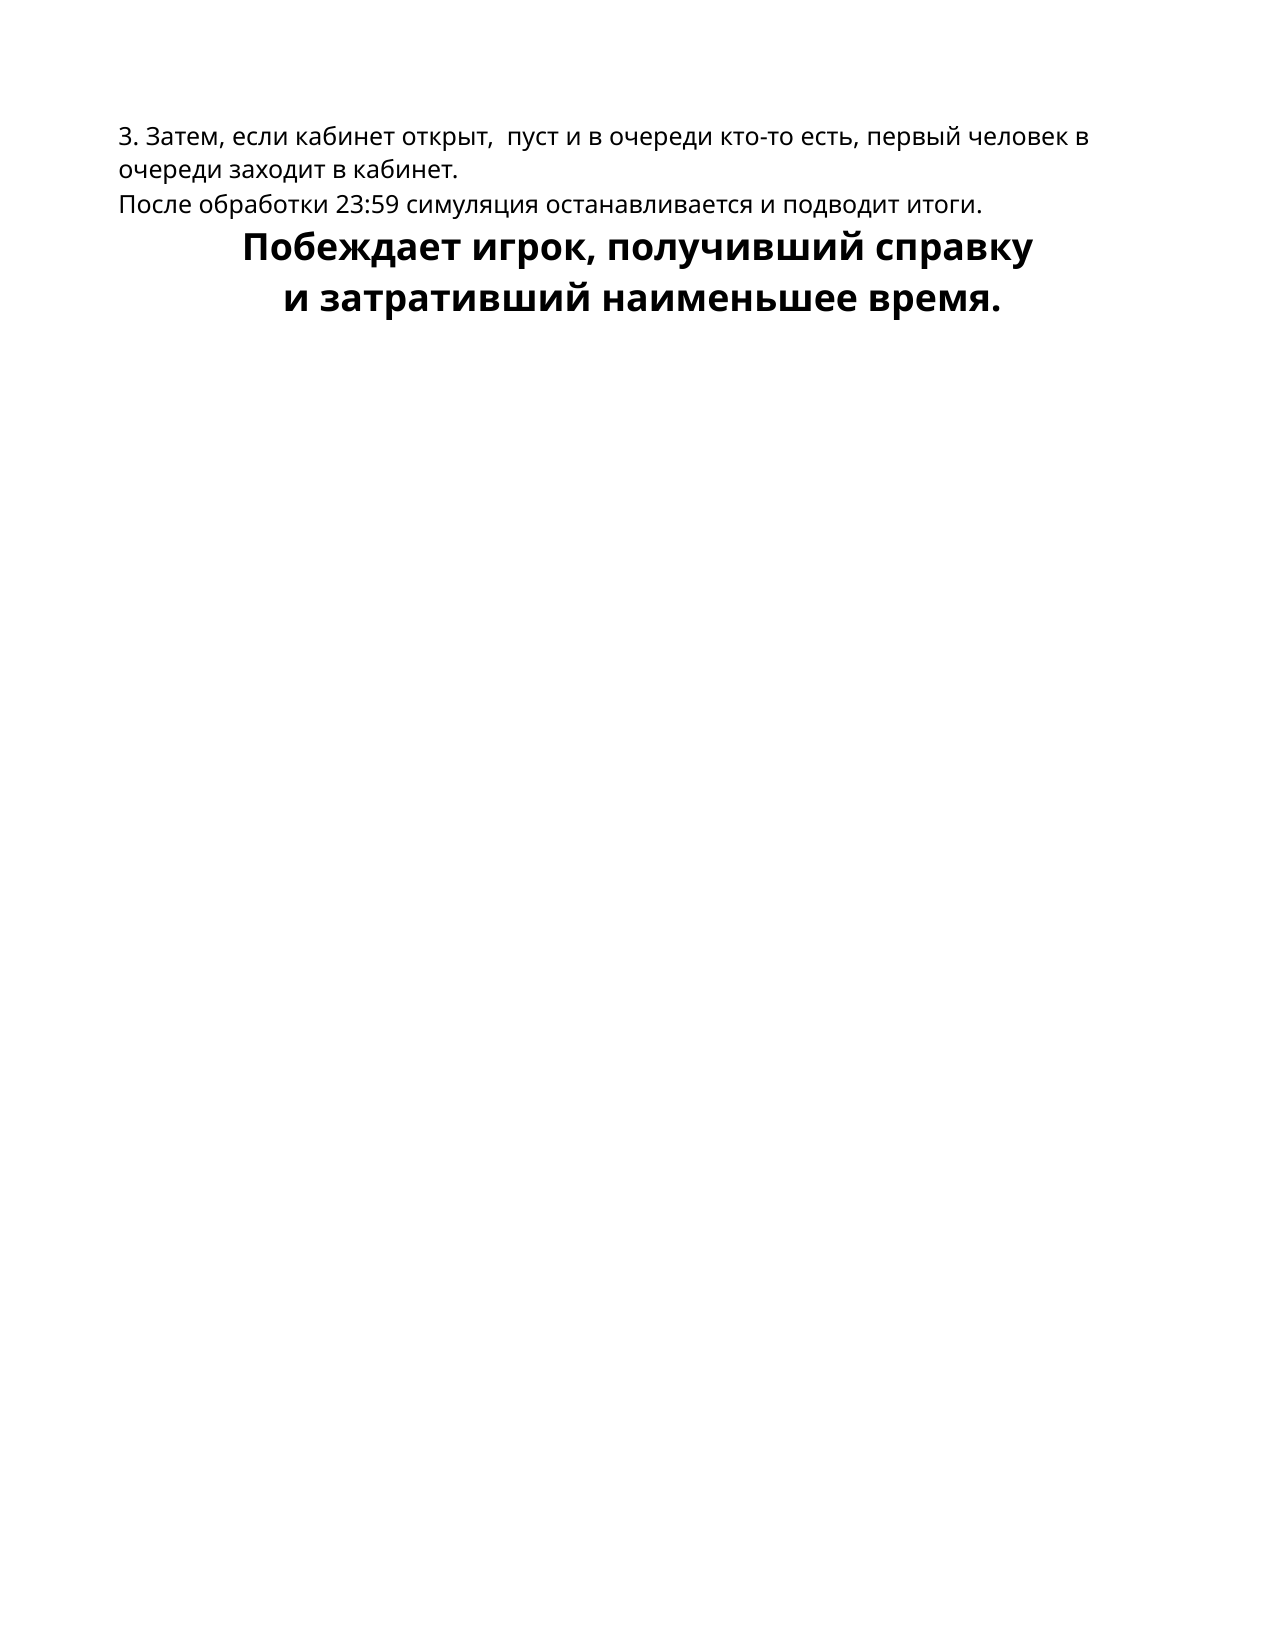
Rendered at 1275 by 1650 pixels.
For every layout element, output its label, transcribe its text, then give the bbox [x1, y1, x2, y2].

text 3. Затем, если кабинет открыт, пуст и в очереди кто-то есть, первый человек в очереди заходит в кабинет. После обработки 23:59 симуляция останавливается и подводит итоги. [118, 118, 1157, 220]
text Побеждает игрок, получивший справку и затративший наименьшее время. [118, 220, 1157, 322]
